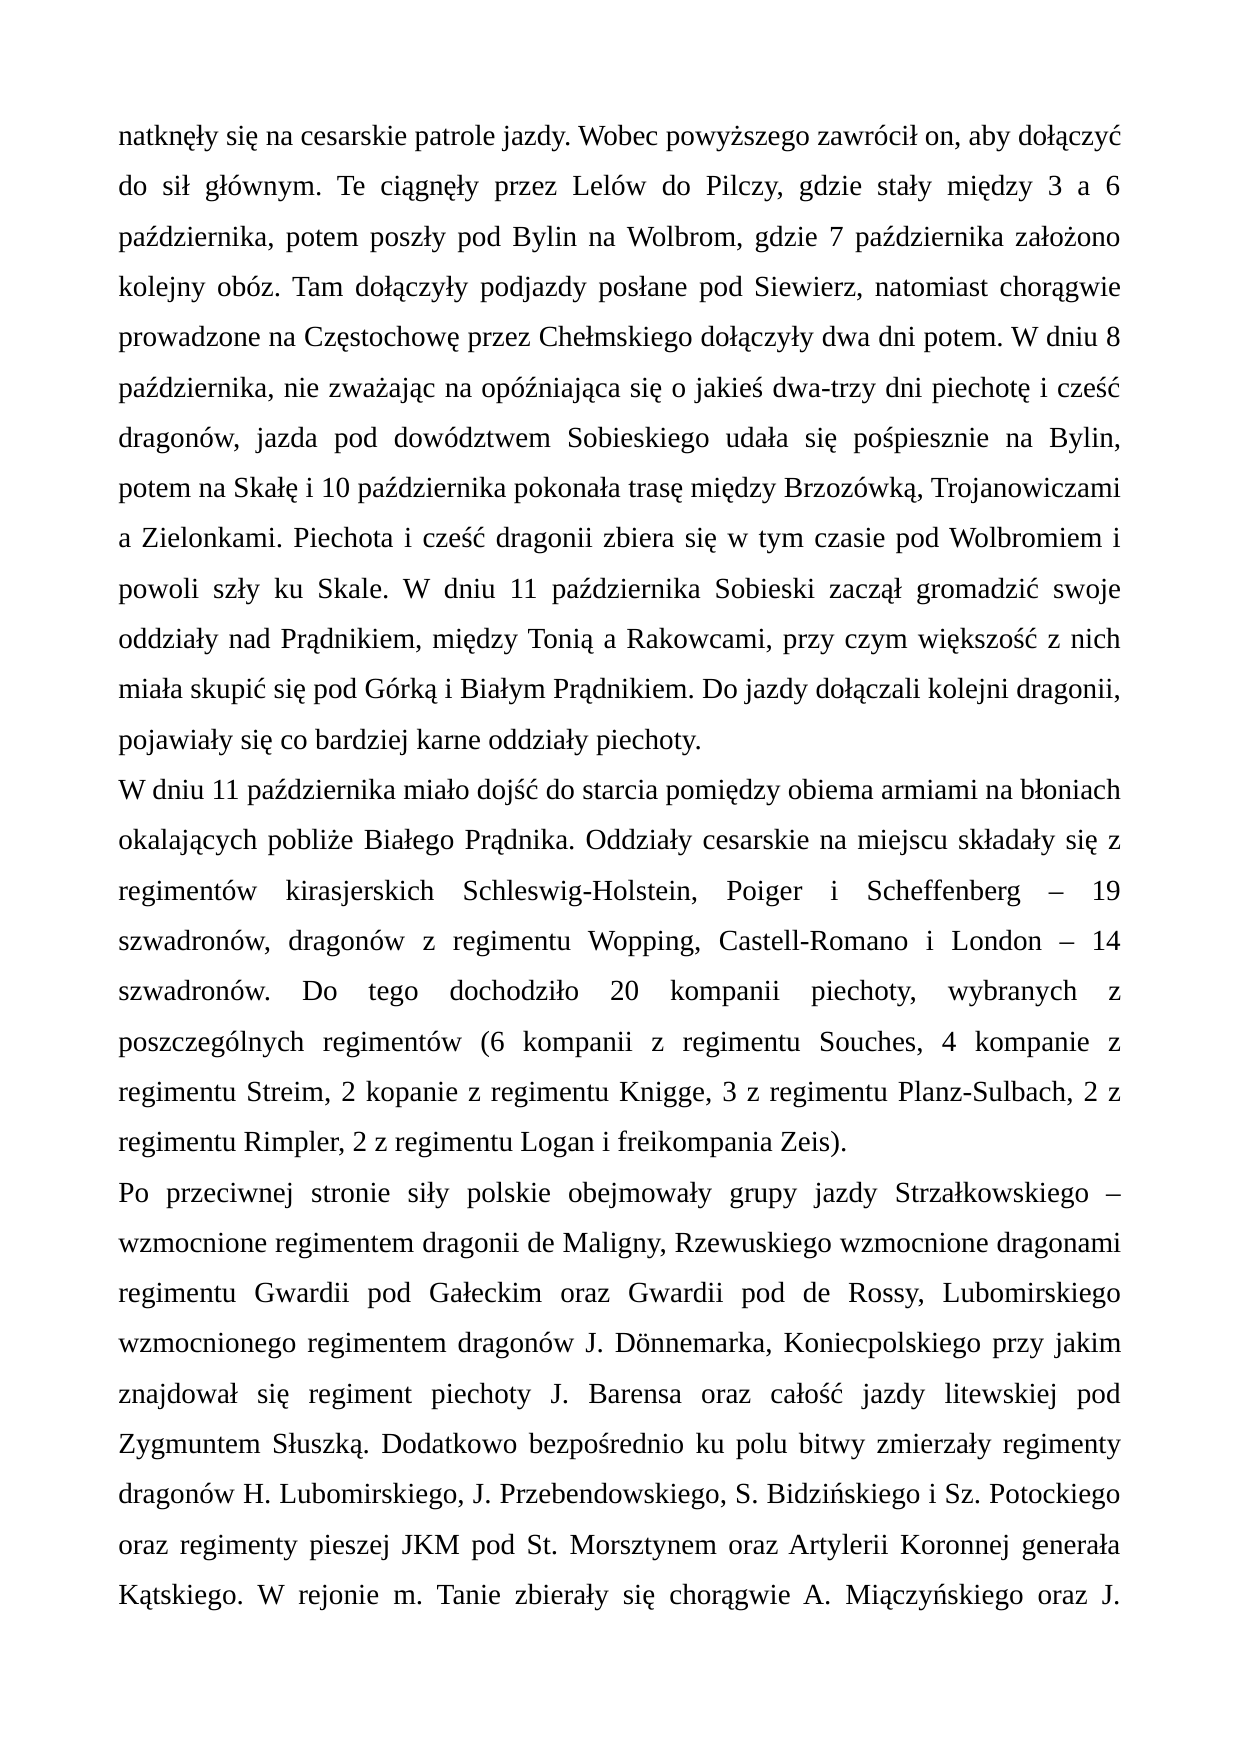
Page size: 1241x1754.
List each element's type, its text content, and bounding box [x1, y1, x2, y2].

text Po przeciwnej stronie siły polskie obejmowały grupy jazdy Strzałkowskiego – wzmocnione regimentem dragonii de Maligny, Rzewuskiego wzmocnione dragonami regimentu Gwardii pod Gałeckim oraz Gwardii pod de Rossy, Lubomirskiego wzmocnionego regimentem dragonów J. Dönnemarka, Koniecpolskiego przy jakim znajdował się regiment piechoty J. Barensa oraz całość jazdy litewskiej pod Zygmuntem Słuszką. Dodatkowo bezpośrednio ku polu bitwy zmierzały regimenty dragonów H. Lubomirskiego, J. Przebendowskiego, S. Bidzińskiego i Sz. Potockiego oraz regimenty pieszej JKM pod St. Morsztynem oraz Artylerii Koronnej generała Kątskiego. W rejonie m. Tanie zbierały się chorągwie A. Miączyńskiego oraz J. [118, 1175, 1122, 1611]
text natknęły się na cesarskie patrole jazdy. Wobec powyższego zawrócił on, aby dołączyć do sił głównym. Te ciągnęły przez Lelów do Pilczy, gdzie stały między 3 a 6 października, potem poszły pod Bylin na Wolbrom, gdzie 7 października założono kolejny obóz. Tam dołączyły podjazdy posłane pod Siewierz, natomiast chorągwie prowadzone na Częstochowę przez Chełmskiego dołączyły dwa dni potem. W dniu 8 października, nie zważając na opóźniająca się o jakieś dwa-trzy dni piechotę i cześć dragonów, jazda pod dowództwem Sobieskiego udała się pośpiesznie na Bylin, potem na Skałę i 10 października pokonała trasę między Brzozówką, Trojanowiczami a Zielonkami. Piechota i cześć dragonii zbiera się w tym czasie pod Wolbromiem i powoli szły ku Skale. W dniu 11 października Sobieski zaczął gromadzić swoje oddziały nad Prądnikiem, między Tonią a Rakowcami, przy czym większość z nich miała skupić się pod Górką i Białym Prądnikiem. Do jazdy dołączali kolejni dragonii, pojawiały się co bardziej karne oddziały piechoty. [118, 118, 1122, 755]
text W dniu 11 października miało dojść do starcia pomiędzy obiema armiami na błoniach okalających pobliże Białego Prądnika. Oddziały cesarskie na miejscu składały się z regimentów kirasjerskich Schleswig-Holstein, Poiger i Scheffenberg – 19 szwadronów, dragonów z regimentu Wopping, Castell-Romano i London – 14 szwadronów. Do tego dochodziło 20 kompanii piechoty, wybranych z poszczególnych regimentów (6 kompanii z regimentu Souches, 4 kompanie z regimentu Streim, 2 kopanie z regimentu Knigge, 3 z regimentu Planz-Sulbach, 2 z regimentu Rimpler, 2 z regimentu Logan i freikompania Zeis). [118, 772, 1122, 1158]
